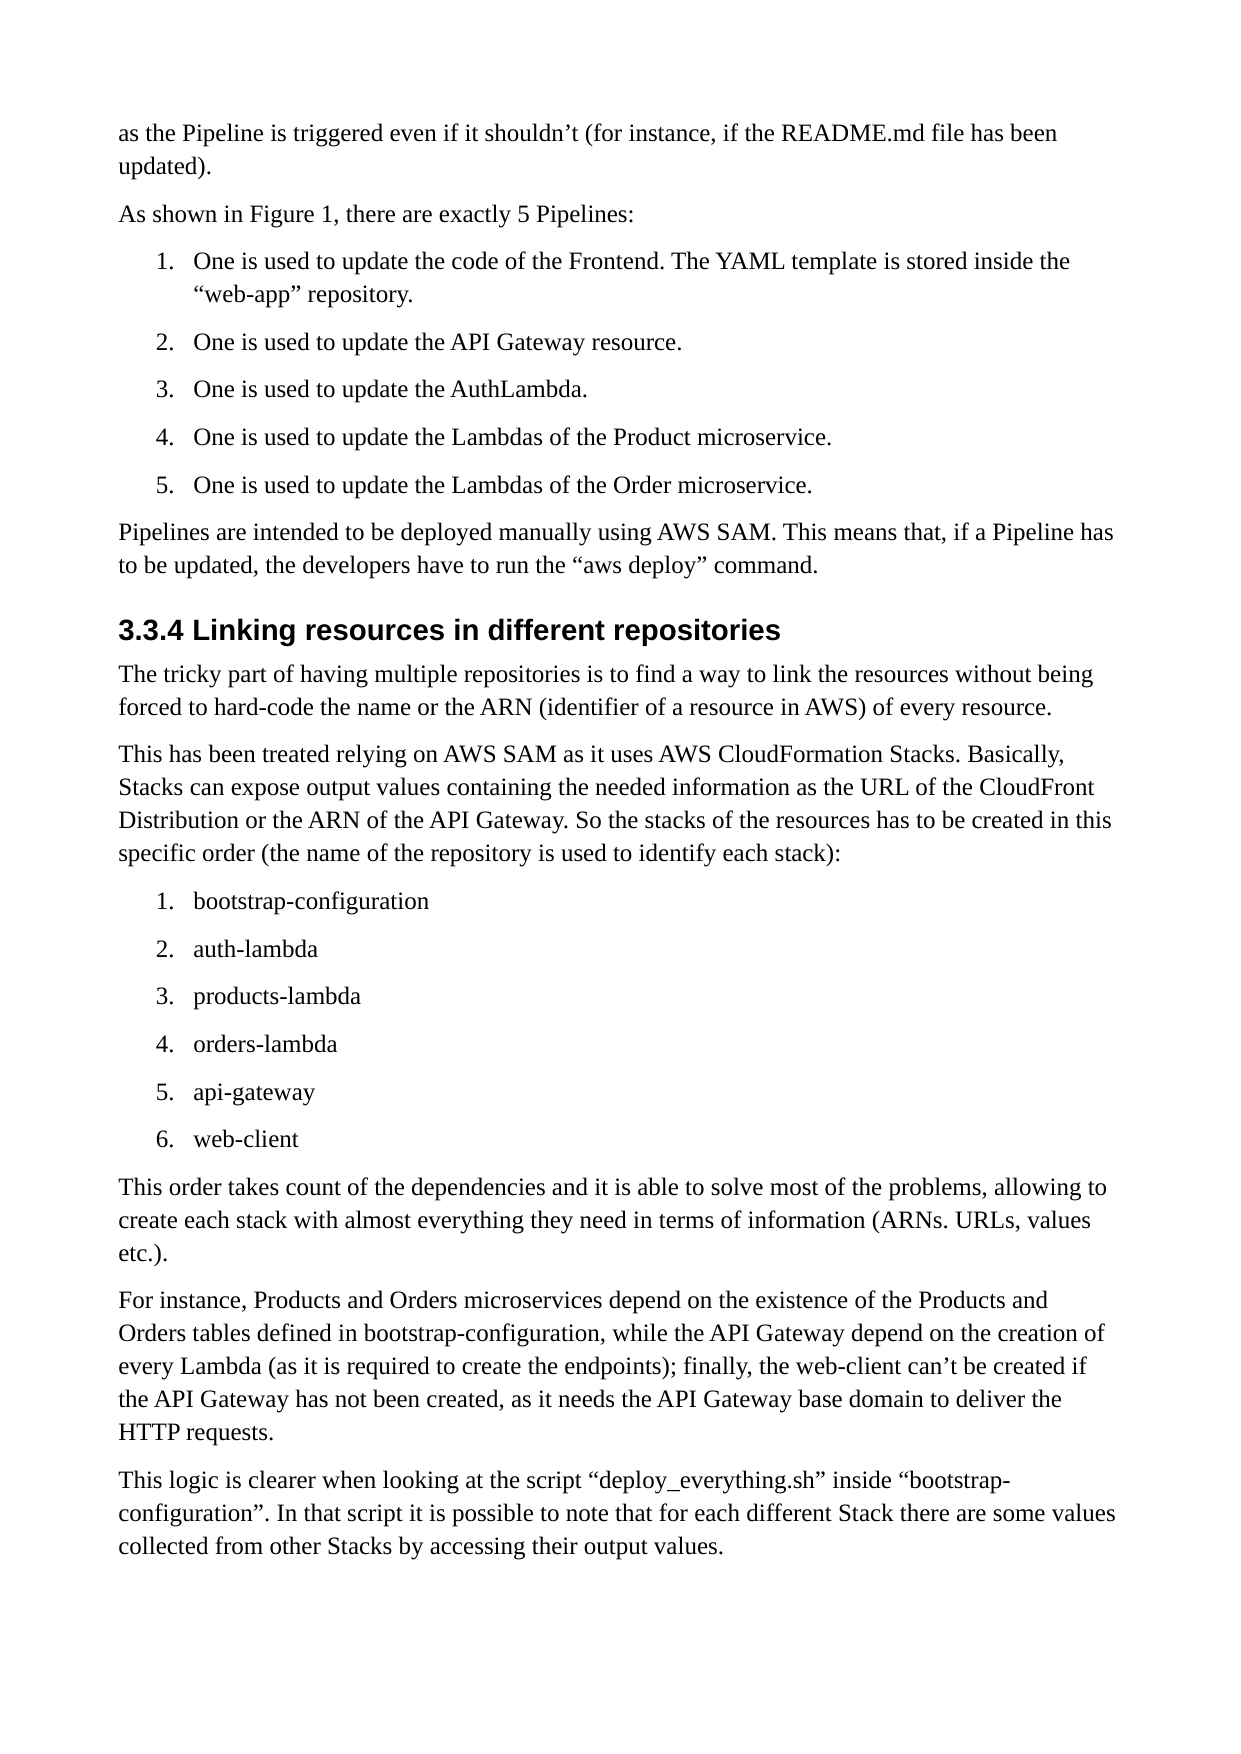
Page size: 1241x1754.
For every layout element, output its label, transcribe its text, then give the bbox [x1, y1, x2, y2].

subtitle Linking resources in different repositories [118, 613, 1122, 646]
list One is used to update the Lambdas of the Order microservice. [156, 470, 1122, 498]
list auth-lambda [156, 934, 1122, 962]
text This logic is clearer when looking at the script “deploy_everything.sh” inside “bootstrap-configuration”. In that script it is possible to note that for each different Stack there are some values collected from other Stacks by accessing their output values. [118, 1465, 1122, 1560]
list One is used to update the API Gateway resource. [156, 327, 1122, 356]
text For instance, Products and Orders microservices depend on the existence of the Products and Orders tables defined in bootstrap-configuration, while the API Gateway depend on the creation of every Lambda (as it is required to create the endpoints); finally, the web-client can’t be created if the API Gateway has not been created, as it needs the API Gateway base domain to deliver the HTTP requests. [118, 1285, 1122, 1446]
list bootstrap-configuration [156, 886, 1122, 915]
text As shown in Figure 1, there are exactly 5 Pipelines: [118, 199, 1122, 227]
text This order takes count of the dependencies and it is able to solve most of the problems, allowing to create each stack with almost everything they need in terms of information (ARNs. URLs, values etc.). [118, 1172, 1122, 1267]
text Pipelines are intended to be deployed manually using AWS SAM. This means that, if a Pipeline has to be updated, the developers have to run the “aws deploy” command. [118, 517, 1122, 579]
list One is used to update the AuthLambda. [156, 374, 1122, 403]
list products-lambda [156, 981, 1122, 1010]
text as the Pipeline is triggered even if it shouldn’t (for instance, if the README.md file has been updated). [118, 118, 1122, 180]
list One is used to update the code of the Frontend. The YAML template is stored inside the “web-app” repository. [156, 246, 1122, 308]
text This has been treated relying on AWS SAM as it uses AWS CloudFormation Stacks. Basically, Stacks can expose output values containing the needed information as the URL of the CloudFront Distribution or the ARN of the API Gateway. So the stacks of the resources has to be created in this specific order (the name of the repository is used to identify each stack): [118, 739, 1122, 867]
list api-gateway [156, 1077, 1122, 1105]
list One is used to update the Lambdas of the Product microservice. [156, 422, 1122, 451]
list orders-lambda [156, 1029, 1122, 1058]
text The tricky part of having multiple repositories is to find a way to link the resources without being forced to hard-code the name or the ARN (identifier of a resource in AWS) of every resource. [118, 659, 1122, 721]
list web-client [156, 1124, 1122, 1153]
